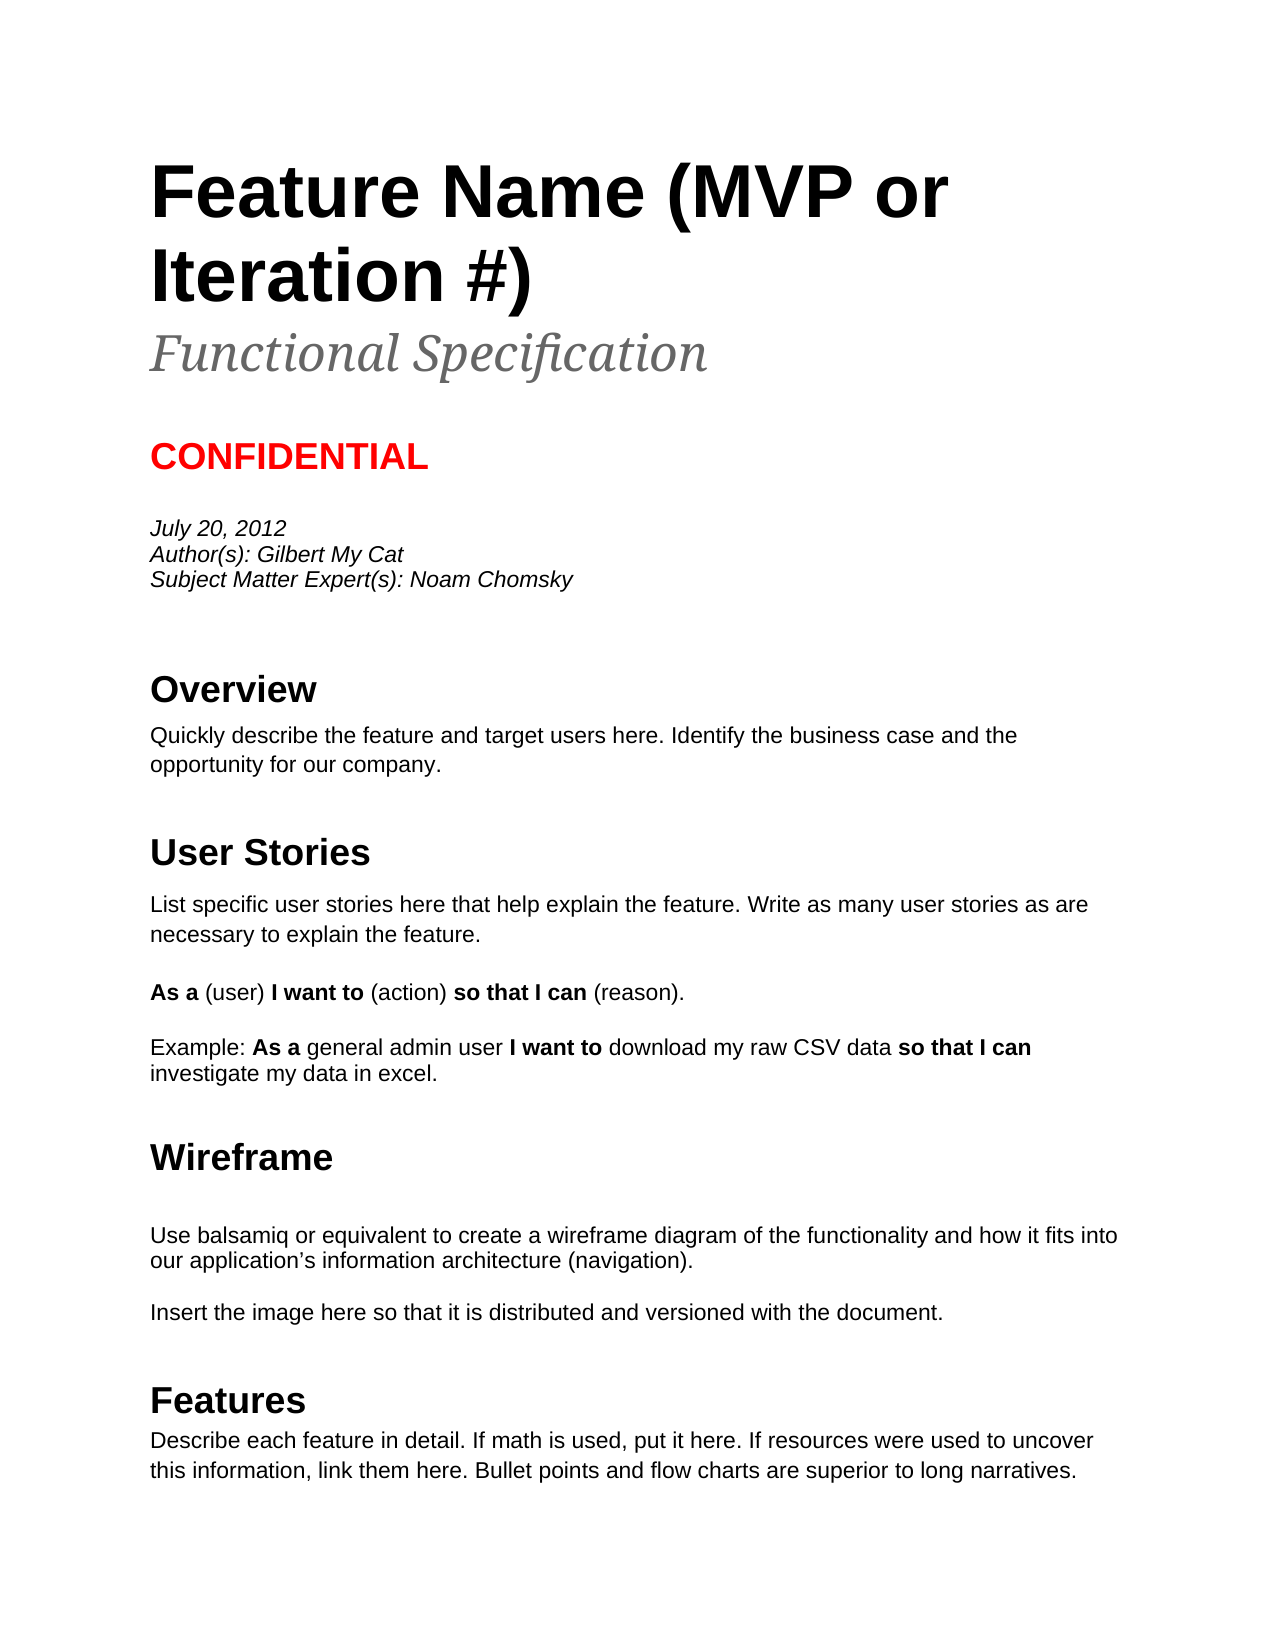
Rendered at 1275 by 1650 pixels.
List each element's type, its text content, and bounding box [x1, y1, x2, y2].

subtitle Wireframe [150, 1136, 1125, 1178]
subtitle CONFIDENTIAL [150, 436, 1125, 477]
text Author(s): Gilbert My Cat [150, 541, 1125, 567]
text Insert the image here so that it is distributed and versioned with the document. [150, 1299, 1125, 1325]
text Example: As a general admin user I want to download my raw CSV data so that I can investigate my data in excel. [150, 1035, 1125, 1086]
text Use balsamiq or equivalent to create a wireframe diagram of the functionality and how it fits into our application’s information architecture (navigation). [150, 1222, 1125, 1274]
subtitle User Stories [150, 831, 1125, 873]
text Features [150, 1380, 1125, 1422]
text As a (user) I want to (action) so that I can (reason). [150, 980, 1125, 1006]
text Functional Specification [150, 317, 1125, 386]
text Describe each feature in detail. If math is used, put it here. If resources were used to uncover this information, link them here. Bullet points and flow charts are superior to long narratives. [150, 1428, 1125, 1483]
subtitle Overview [150, 668, 1125, 710]
text Quickly describe the feature and target users here. Identify the business case and the opportunity for our company. [150, 722, 1125, 777]
text Feature Name (MVP or Iteration #) [150, 150, 1125, 317]
text July 20, 2012 [150, 516, 1125, 541]
text List specific user stories here that help explain the feature. Write as many user stories as are necessary to explain the feature. [150, 892, 1125, 947]
text Subject Matter Expert(s): Noam Chomsky [150, 567, 1125, 592]
